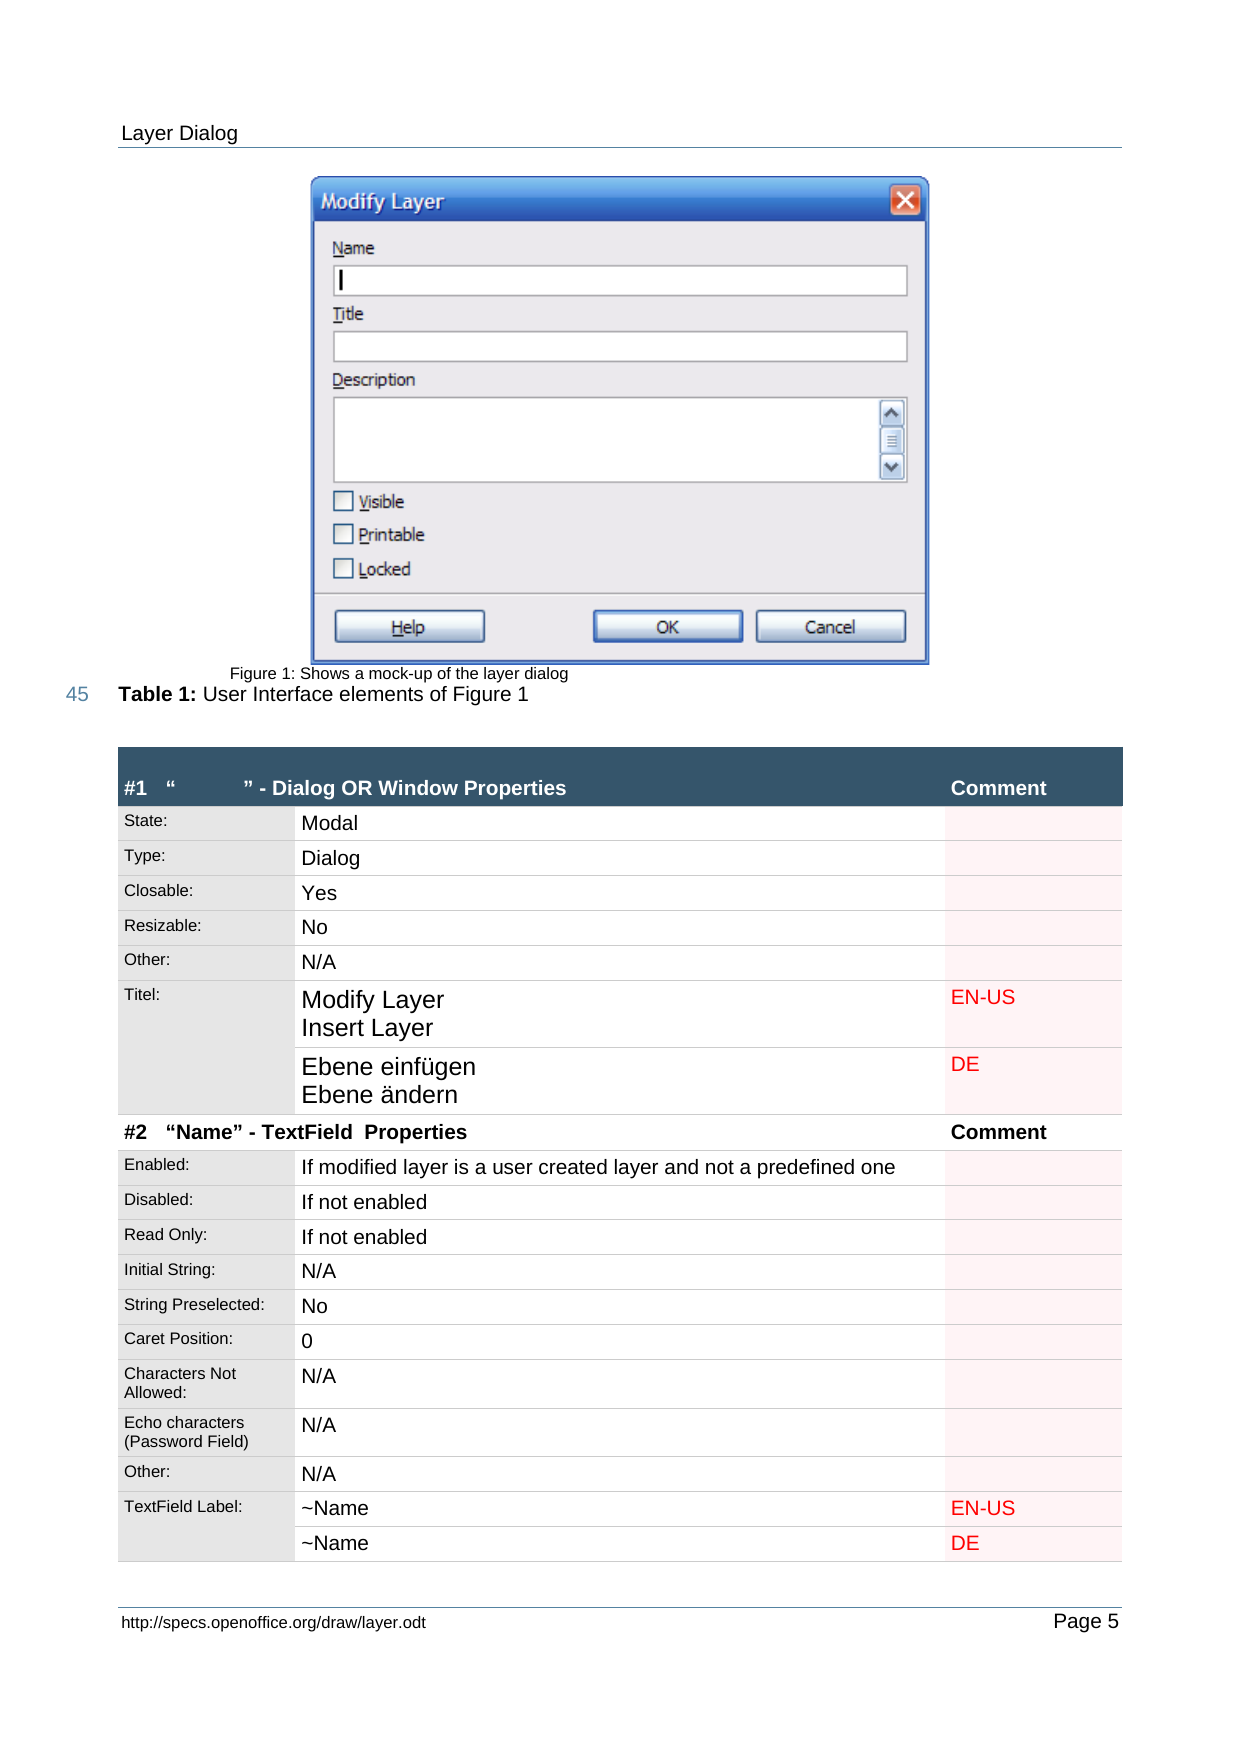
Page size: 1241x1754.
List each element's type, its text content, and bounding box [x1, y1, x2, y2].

table_cell Resizable: [118, 911, 295, 945]
table_cell If not enabled [295, 1186, 945, 1219]
table_cell Dialog [295, 841, 945, 875]
table_header EN-US [945, 981, 1122, 1047]
table_cell N/A [295, 1255, 945, 1289]
table_cell Enabled: [118, 1151, 295, 1185]
table_cell Other: [118, 946, 295, 980]
table_cell No [295, 911, 945, 945]
table_cell [945, 1360, 1122, 1408]
table_cell State: [118, 807, 295, 840]
table_cell [945, 946, 1122, 980]
table_header Comment [946, 1116, 1122, 1150]
picture [310, 176, 930, 665]
table_header EN-US [945, 1492, 1122, 1526]
table_cell [945, 876, 1122, 910]
table_cell Modal [295, 807, 945, 840]
table_cell N/A [295, 1409, 945, 1456]
table_header ~Name [295, 1492, 945, 1526]
table_cell Caret Position: [118, 1325, 295, 1359]
table_cell TextField Label: [118, 1492, 295, 1561]
table_cell [945, 1325, 1122, 1359]
table_cell Ebene einfügen Ebene ändern [295, 1048, 945, 1114]
table_cell Read Only: [118, 1220, 295, 1254]
table_cell N/A [295, 1457, 945, 1491]
text Figure 1: Shows a mock-up of the layer dialog [229, 189, 1011, 683]
table_header “<Titel>” - Dialog OR Window Properties [119, 748, 945, 805]
table_cell DE [945, 1048, 1122, 1114]
table_cell [945, 841, 1122, 875]
table_cell Characters Not Allowed: [118, 1360, 295, 1408]
table_cell Disabled: [118, 1186, 295, 1219]
table_cell DE [945, 1527, 1122, 1561]
table_header “Name” - TextField Properties [119, 1116, 945, 1150]
table_cell N/A [295, 1360, 945, 1408]
table_cell Yes [295, 876, 945, 910]
table_header Comment [946, 748, 1122, 805]
table_cell [945, 911, 1122, 945]
table_cell [945, 1290, 1122, 1324]
table_cell [945, 1151, 1122, 1185]
table_cell ~Name [295, 1527, 945, 1561]
table_header Modify Layer Insert Layer [295, 981, 945, 1047]
table_cell Type: [118, 841, 295, 875]
table_cell [945, 1409, 1122, 1456]
table_cell If modified layer is a user created layer and not a predefined one [295, 1151, 945, 1185]
table_cell [945, 1255, 1122, 1289]
table_cell Echo characters (Password Field) [118, 1409, 295, 1456]
table_cell No [295, 1290, 945, 1324]
text Table 1: User Interface elements of Figure 1 [118, 177, 1122, 706]
table_cell N/A [295, 946, 945, 980]
table_cell Closable: [118, 876, 295, 910]
table_cell Titel: [118, 981, 295, 1114]
table_cell String Preselected: [118, 1290, 295, 1324]
table_cell If not enabled [295, 1220, 945, 1254]
table_cell [945, 807, 1122, 840]
table_cell 0 [295, 1325, 945, 1359]
table_cell [945, 1220, 1122, 1254]
table_cell Initial String: [118, 1255, 295, 1289]
table_cell Other: [118, 1457, 295, 1491]
table_cell [945, 1186, 1122, 1219]
table_cell [945, 1457, 1122, 1491]
